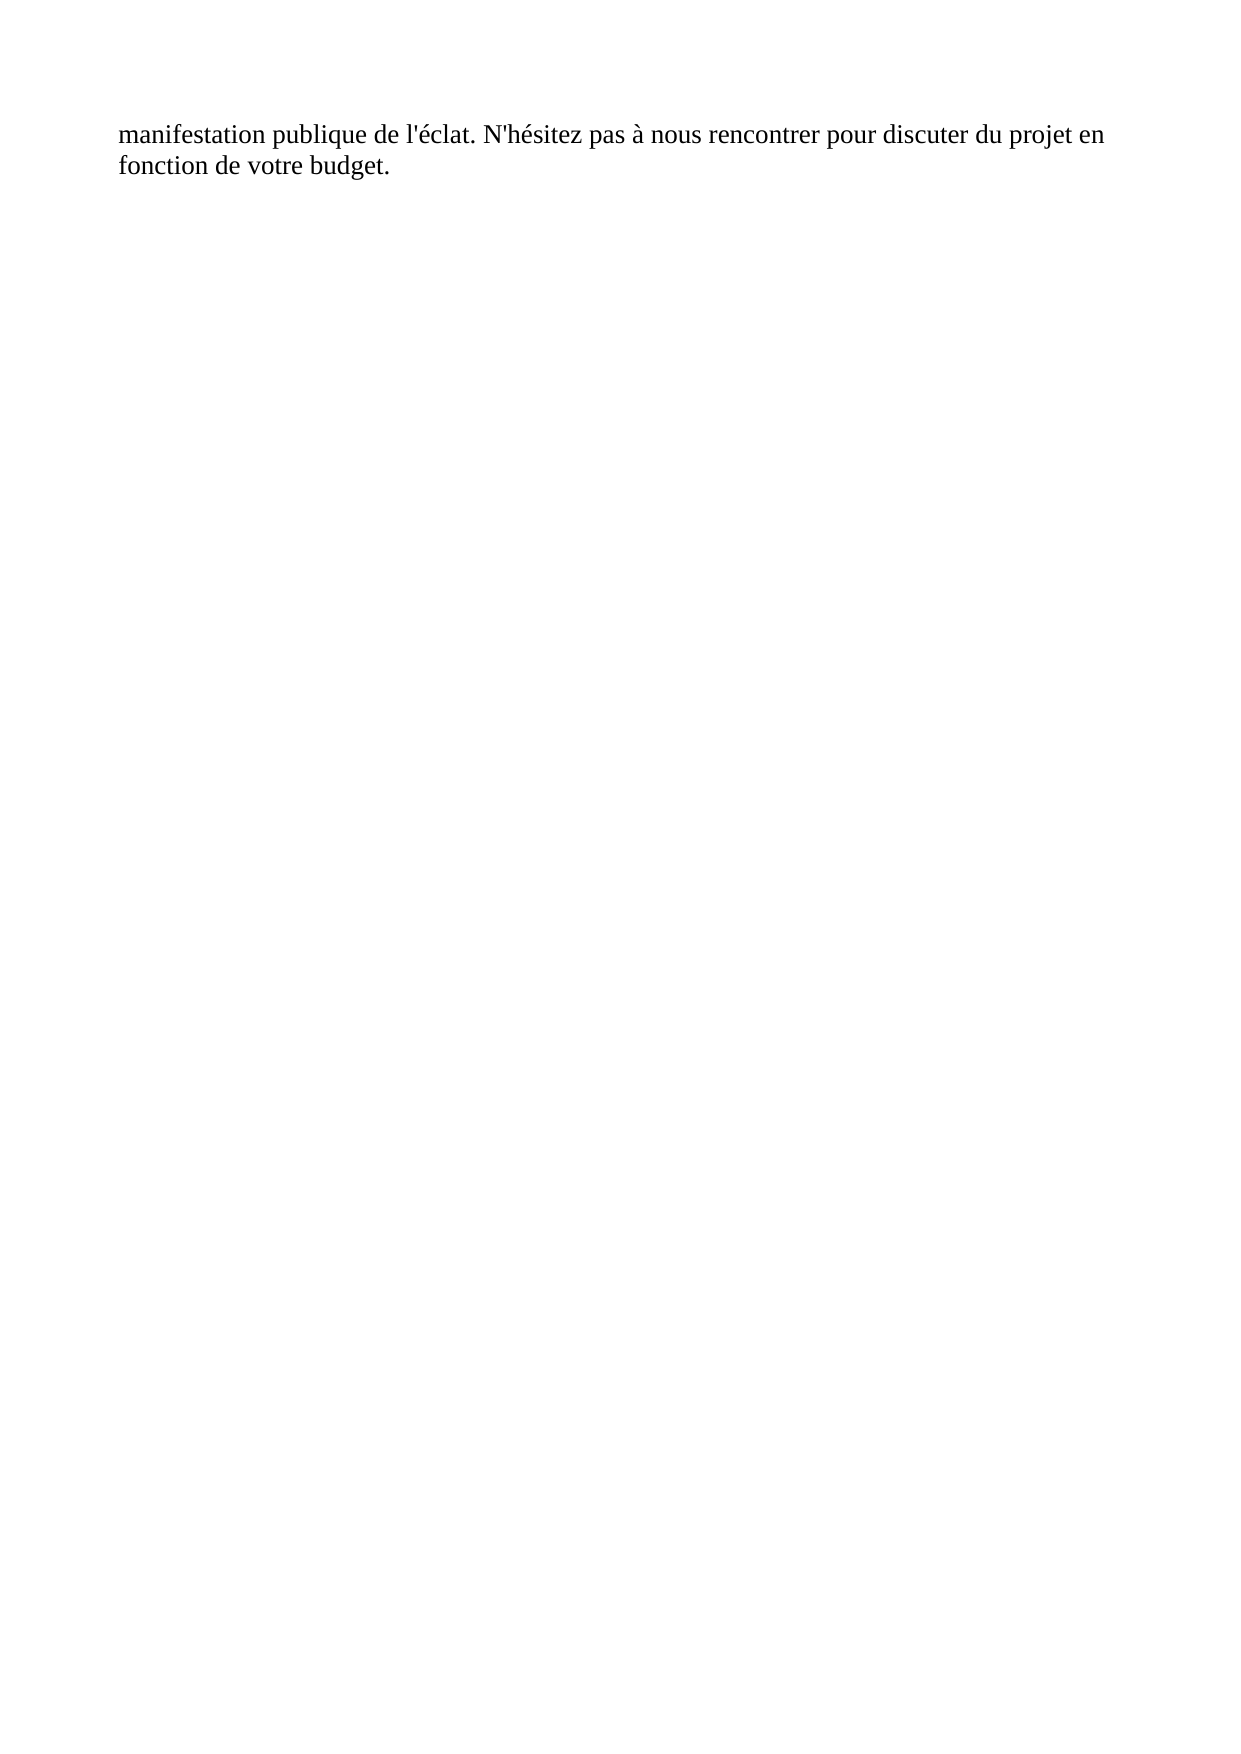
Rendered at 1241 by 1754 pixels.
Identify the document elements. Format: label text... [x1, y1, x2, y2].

text manifestation publique de l'éclat. N'hésitez pas à nous rencontrer pour discuter du projet en fonction de votre budget. [118, 118, 1122, 180]
